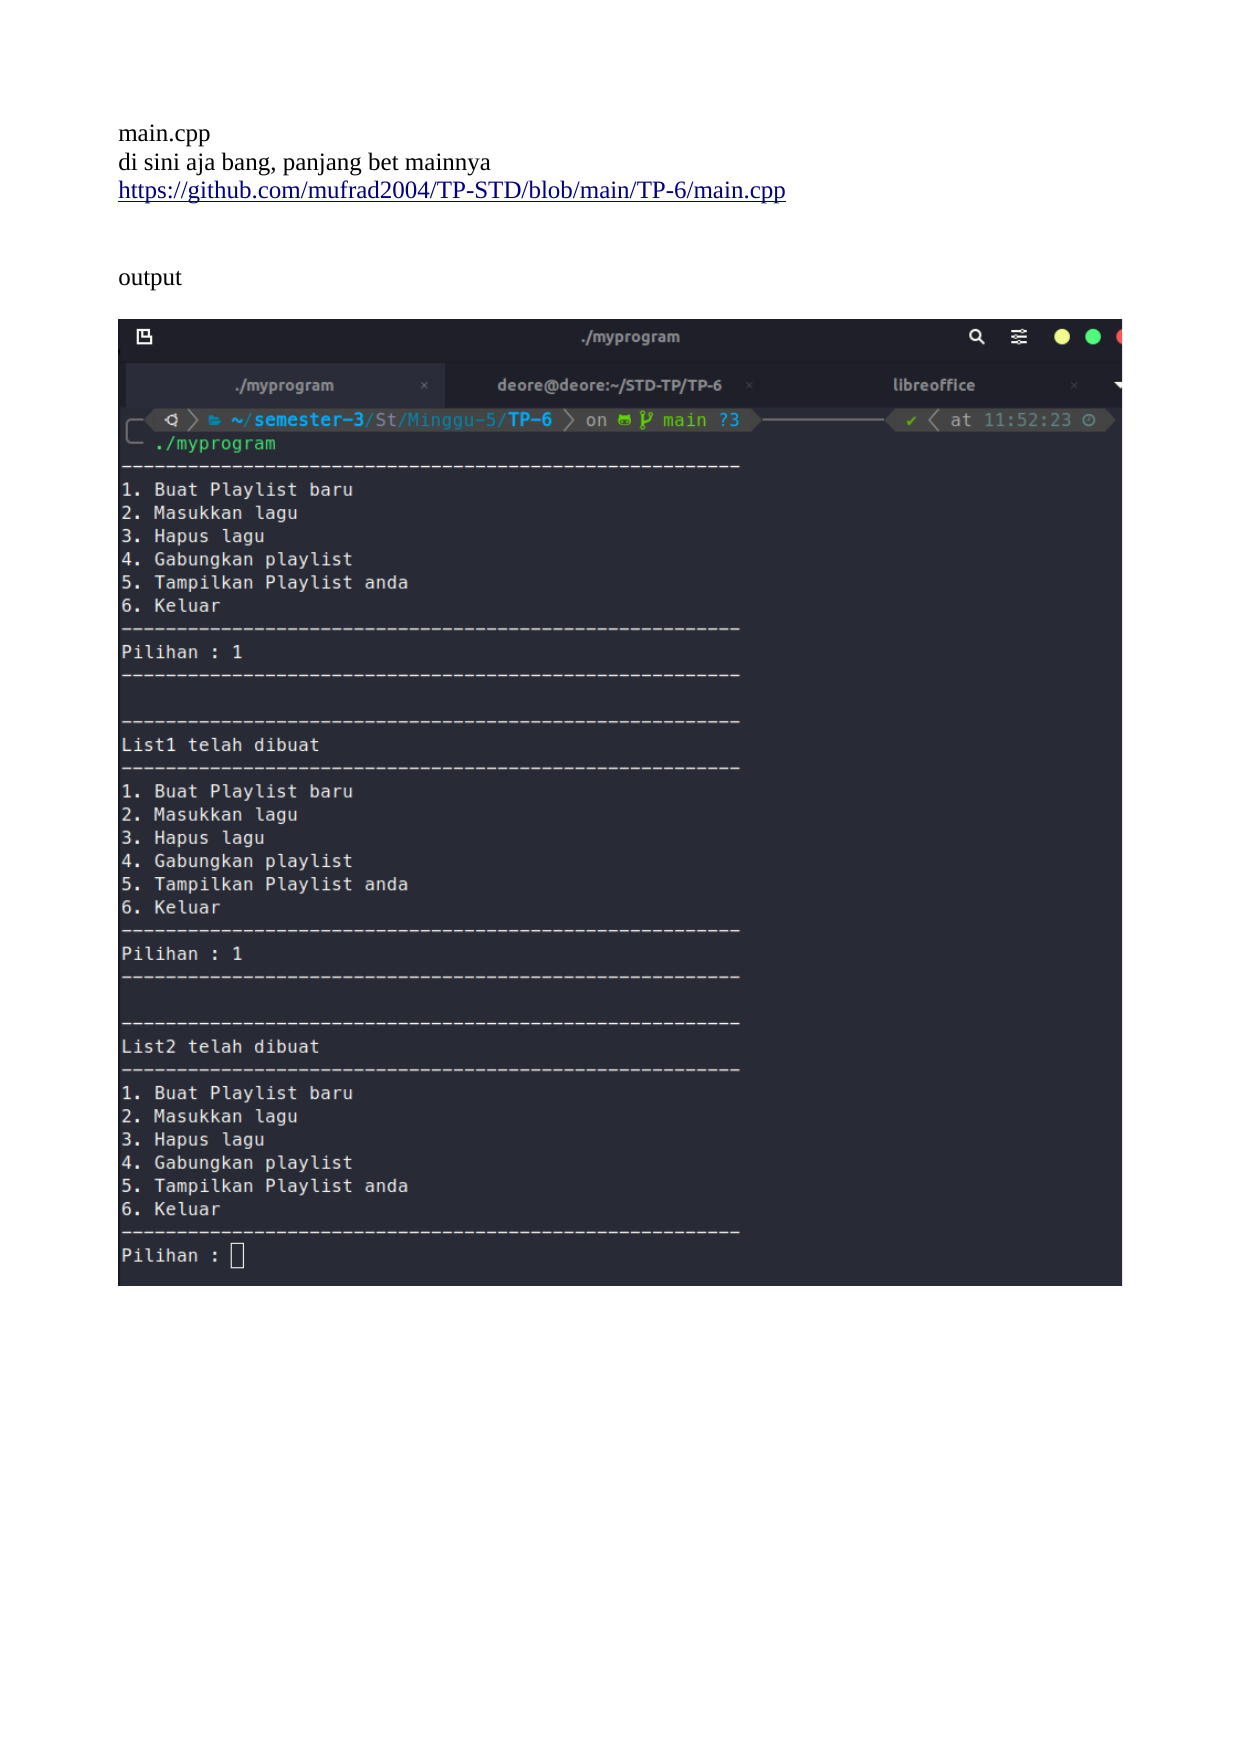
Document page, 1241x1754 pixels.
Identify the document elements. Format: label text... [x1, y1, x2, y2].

text https://github.com/mufrad2004/TP-STD/blob/main/TP-6/main.cpp [118, 176, 1122, 204]
text main.cpp [118, 118, 1122, 147]
text output [118, 262, 1122, 291]
text di sini aja bang, panjang bet mainnya [118, 147, 1122, 176]
picture [118, 319, 1123, 1286]
